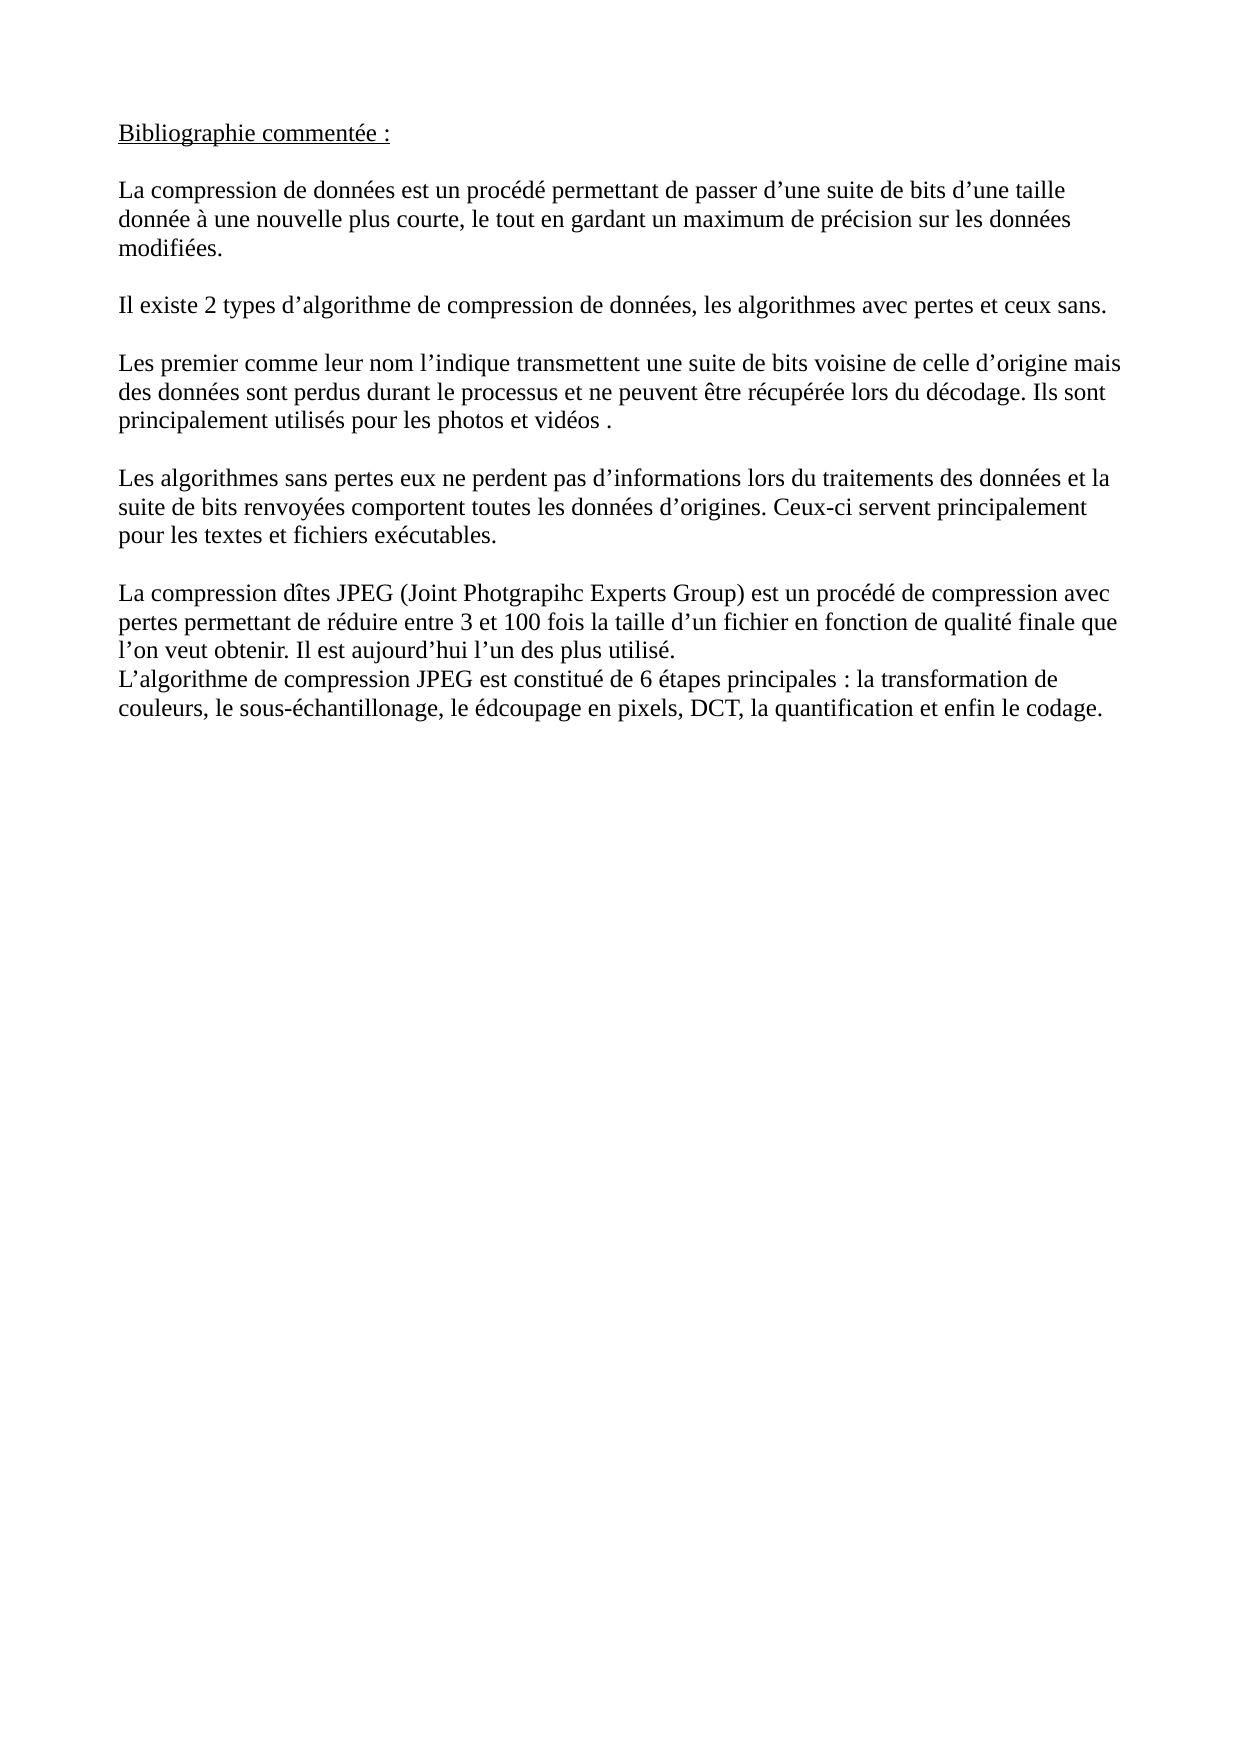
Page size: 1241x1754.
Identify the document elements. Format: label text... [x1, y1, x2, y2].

text Les premier comme leur nom l’indique transmettent une suite de bits voisine de celle d’origine mais des données sont perdus durant le processus et ne peuvent être récupérée lors du décodage. Ils sont principalement utilisés pour les photos et vidéos . [118, 348, 1122, 434]
text Les algorithmes sans pertes eux ne perdent pas d’informations lors du traitements des données et la suite de bits renvoyées comportent toutes les données d’origines. Ceux-ci servent principalement pour les textes et fichiers exécutables. [118, 463, 1122, 549]
text La compression dîtes JPEG (Joint Photgrapihc Experts Group) est un procédé de compression avec pertes permettant de réduire entre 3 et 100 fois la taille d’un fichier en fonction de qualité finale que l’on veut obtenir. Il est aujourd’hui l’un des plus utilisé. [118, 578, 1122, 664]
text Il existe 2 types d’algorithme de compression de données, les algorithmes avec pertes et ceux sans. [118, 291, 1122, 319]
text L’algorithme de compression JPEG est constitué de 6 étapes principales : la transformation de couleurs, le sous-échantillonage, le édcoupage en pixels, DCT, la quantification et enfin le codage. [118, 664, 1122, 722]
text La compression de données est un procédé permettant de passer d’une suite de bits d’une taille donnée à une nouvelle plus courte, le tout en gardant un maximum de précision sur les données modifiées. [118, 176, 1122, 262]
text Bibliographie commentée : [118, 118, 1122, 147]
